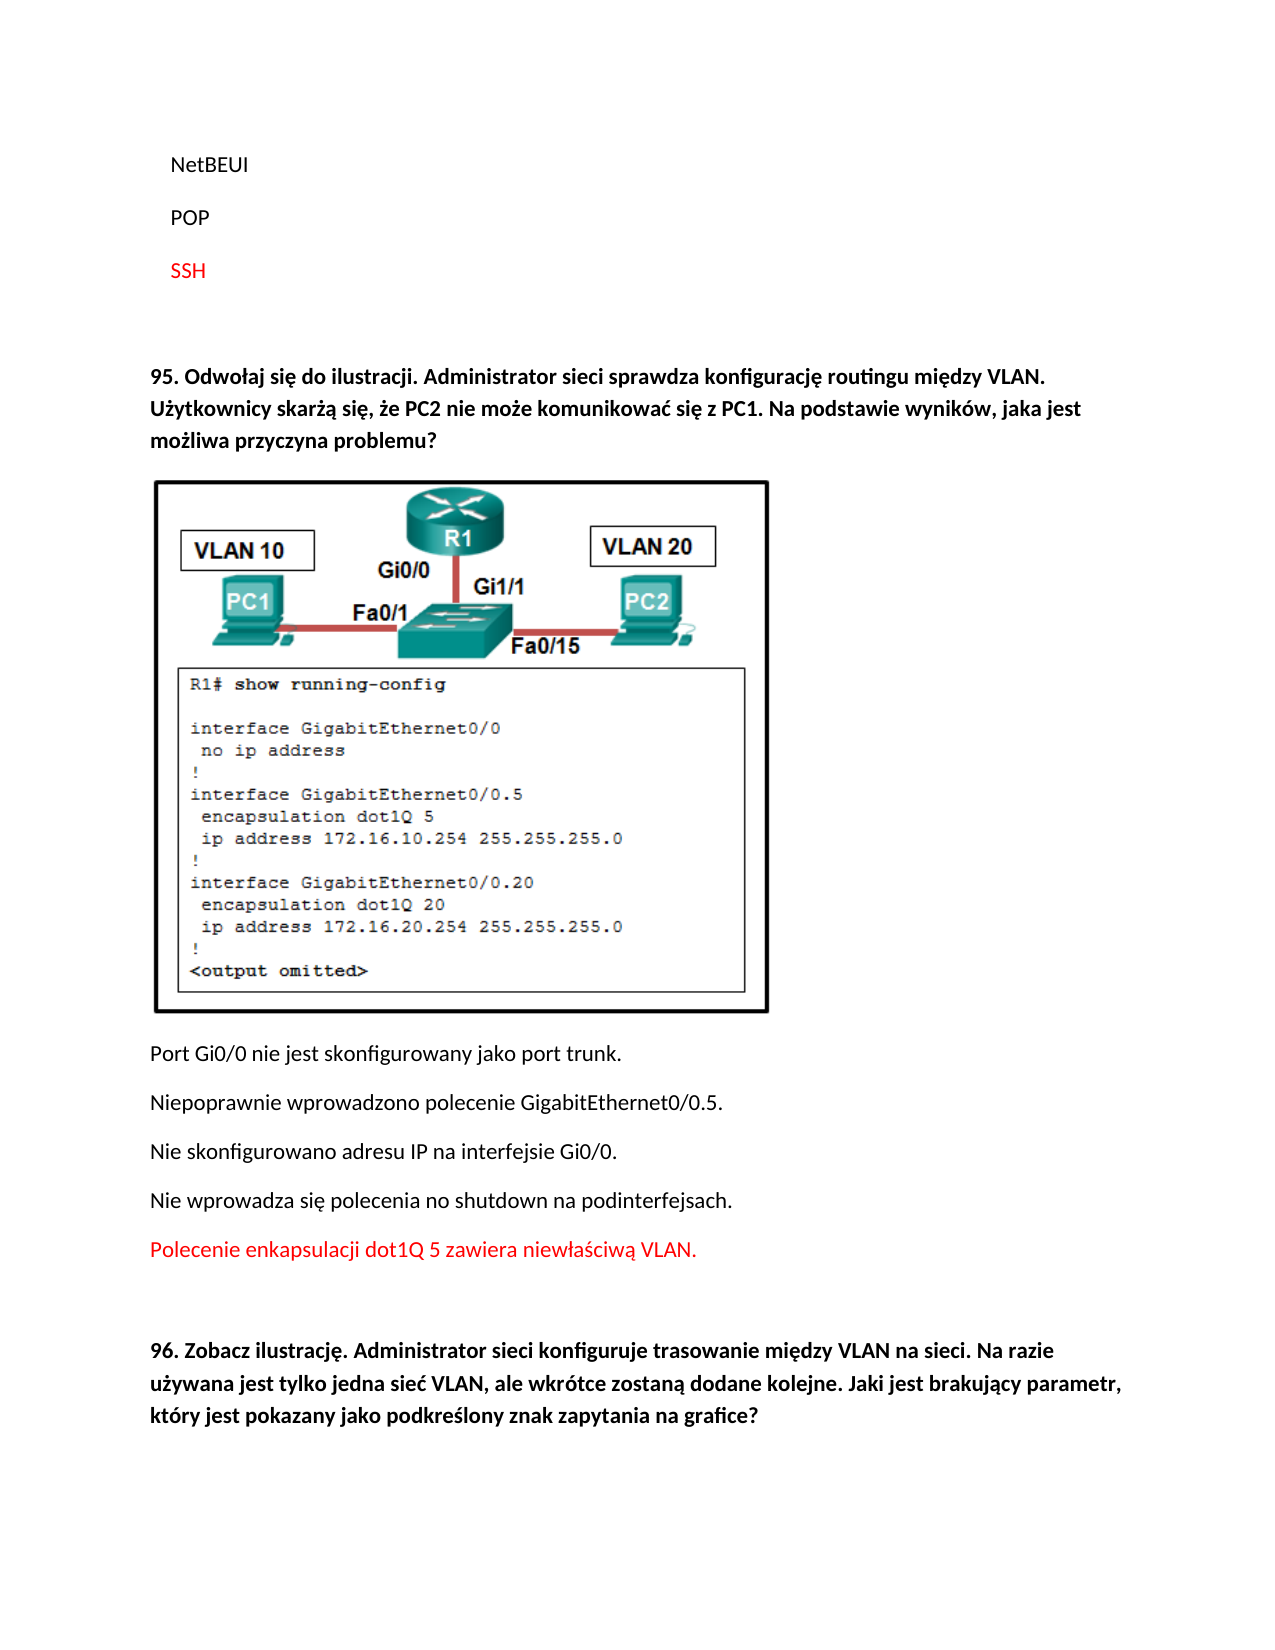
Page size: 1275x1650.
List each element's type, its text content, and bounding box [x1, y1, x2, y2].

text Nie skonfigurowano adresu IP na interfejsie Gi0/0. [150, 1137, 1125, 1165]
text POP [150, 203, 1125, 231]
text SSH [150, 256, 1125, 284]
text Polecenie enkapsulacji dot1Q 5 zawiera niewłaściwą VLAN. [150, 1235, 1125, 1263]
text Niepoprawnie wprowadzono polecenie GigabitEthernet0/0.5. [150, 1088, 1125, 1116]
text Port Gi0/0 nie jest skonfigurowany jako port trunk. [150, 1039, 1125, 1067]
text NetBEUI [150, 150, 1125, 178]
text Nie wprowadza się polecenia no shutdown na podinterfejsach. [150, 1186, 1125, 1214]
text 95. Odwołaj się do ilustracji. Administrator sieci sprawdza konfigurację routingu między VLAN. Użytkownicy skarżą się, że PC2 nie może komunikować się z PC1. Na podstawie wyników, jaka jest możliwa przyczyna problemu? [150, 362, 1125, 454]
text 96. Zobacz ilustrację. Administrator sieci konfiguruje trasowanie między VLAN na sieci. Na razie używana jest tylko jedna sieć VLAN, ale wkrótce zostaną dodane kolejne. Jaki jest brakujący parametr, który jest pokazany jako podkreślony znak zapytania na grafice? [150, 1337, 1125, 1429]
